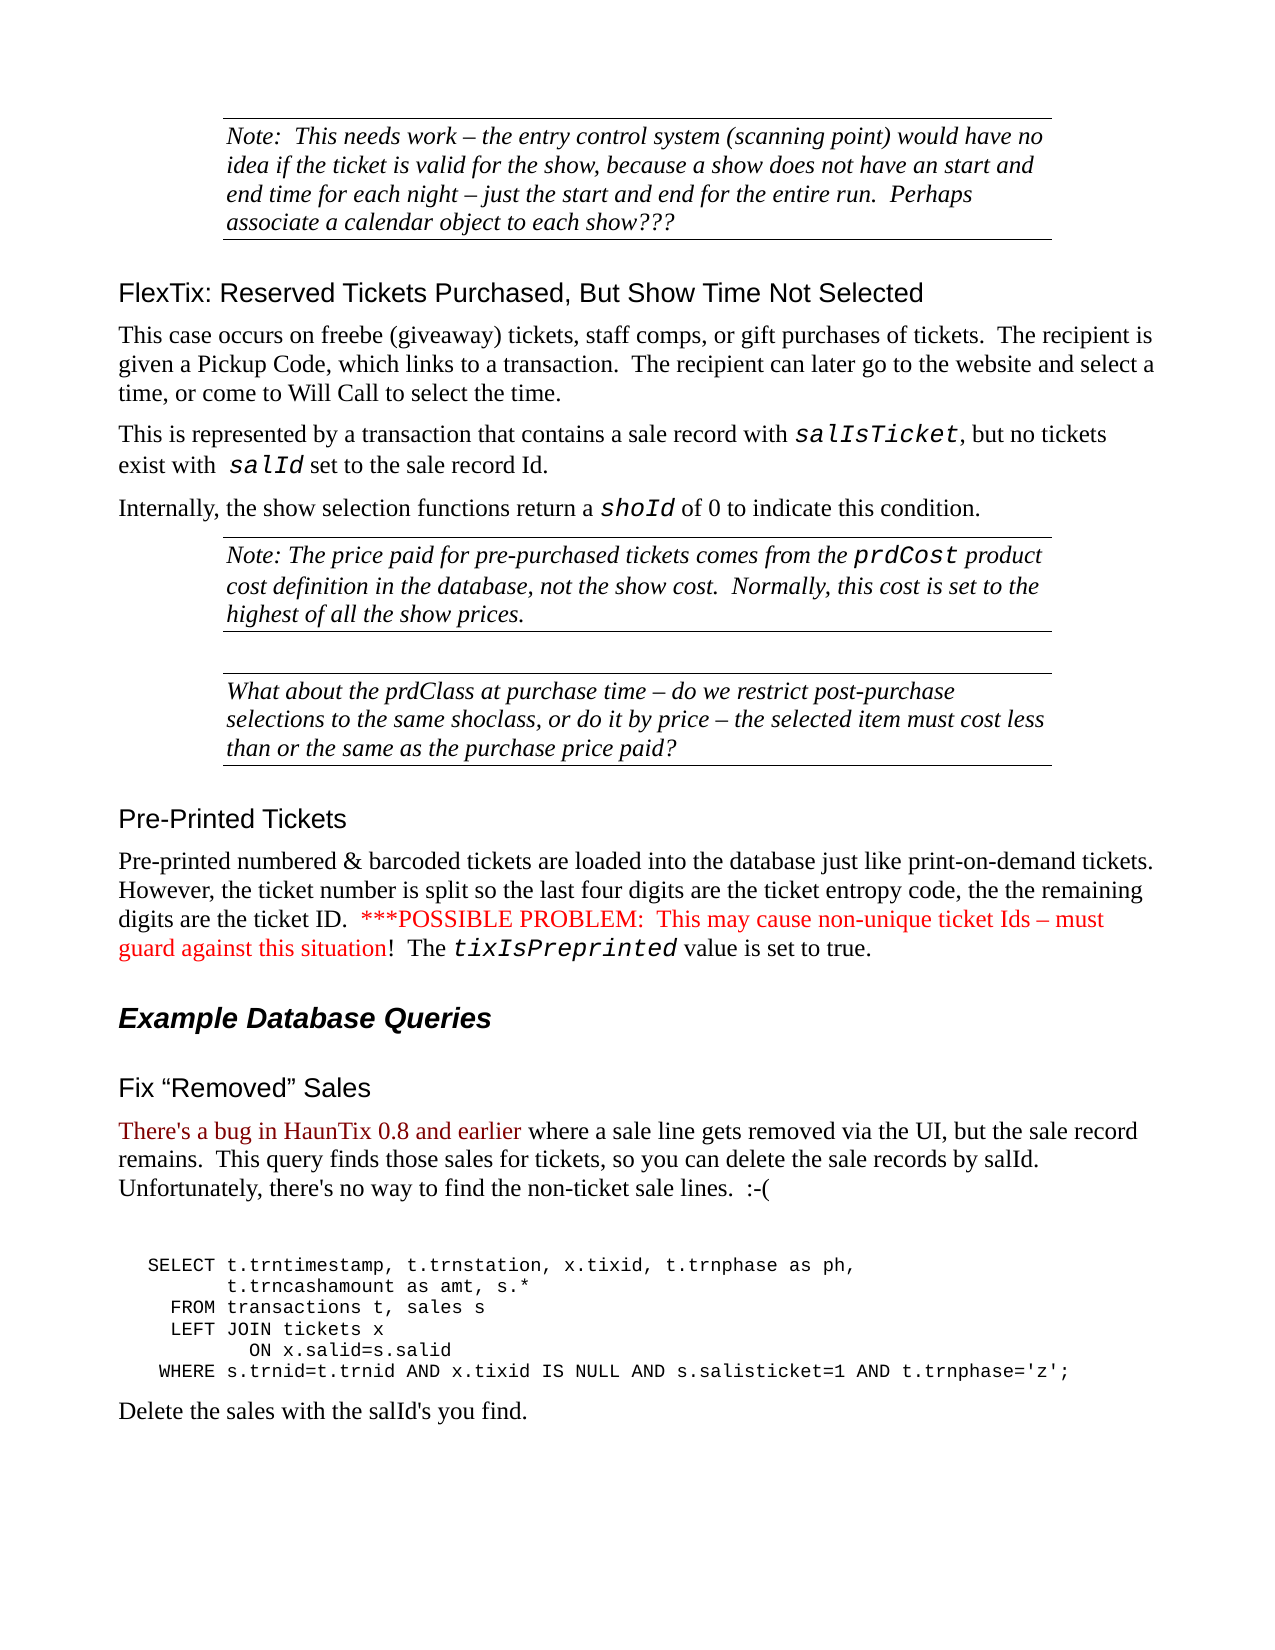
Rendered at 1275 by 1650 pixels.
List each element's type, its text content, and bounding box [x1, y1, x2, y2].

text Internally, the show selection functions return a shoId of 0 to indicate this condition. [118, 493, 1157, 524]
text There's a bug in HaunTix 0.8 and earlier where a sale line gets removed via the UI, but the sale record remains. This query finds those sales for tickets, so you can delete the sale records by salId. Unfortunately, there's no way to find the non-ticket sale lines. :-( [118, 1116, 1157, 1202]
text Note: This needs work – the entry control system (scanning point) would have no idea if the ticket is valid for the show, because a show does not have an start and end time for each night – just the start and end for the entire run. Perhaps associate a calendar object to each show??? [223, 119, 1052, 239]
text SELECT t.trntimestamp, t.trnstation, x.tixid, t.trnphase as ph, t.trncashamount as amt, s.* FROM transactions t, sales s LEFT JOIN tickets x ON x.salid=s.salid WHERE s.trnid=t.trnid AND x.tixid IS NULL AND s.salisticket=1 AND t.trnphase='z'; [148, 1256, 1157, 1383]
text Delete the sales with the salId's you find. [118, 1396, 1157, 1424]
subtitle Example Database Queries [118, 1001, 1157, 1034]
text This case occurs on freebe (giveaway) tickets, staff comps, or gift purchases of tickets. The recipient is given a Pickup Code, which links to a transaction. The recipient can later go to the website and select a time, or come to Will Call to select the time. [118, 321, 1157, 407]
text This is represented by a transaction that contains a sale record with salIsTicket, but no tickets exist with salId set to the sale record Id. [118, 419, 1157, 481]
subtitle Fix “Removed” Sales [118, 1072, 1157, 1103]
text Note: The price paid for pre-purchased tickets comes from the prdCost product cost definition in the database, not the show cost. Normally, this cost is set to the highest of all the show prices. [223, 538, 1052, 631]
subtitle Pre-Printed Tickets [118, 803, 1157, 834]
subtitle FlexTix: Reserved Tickets Purchased, But Show Time Not Selected [118, 277, 1157, 308]
text Pre-printed numbered & barcoded tickets are loaded into the database just like print-on-demand tickets. However, the ticket number is split so the last four digits are the ticket entropy code, the the remaining digits are the ticket ID. ***POSSIBLE PROBLEM: This may cause non-unique ticket Ids – must guard against this situation! The tixIsPreprinted value is set to true. [118, 846, 1157, 963]
text What about the prdClass at purchase time – do we restrict post-purchase selections to the same shoclass, or do it by price – the selected item must cost less than or the same as the purchase price paid? [223, 674, 1052, 765]
